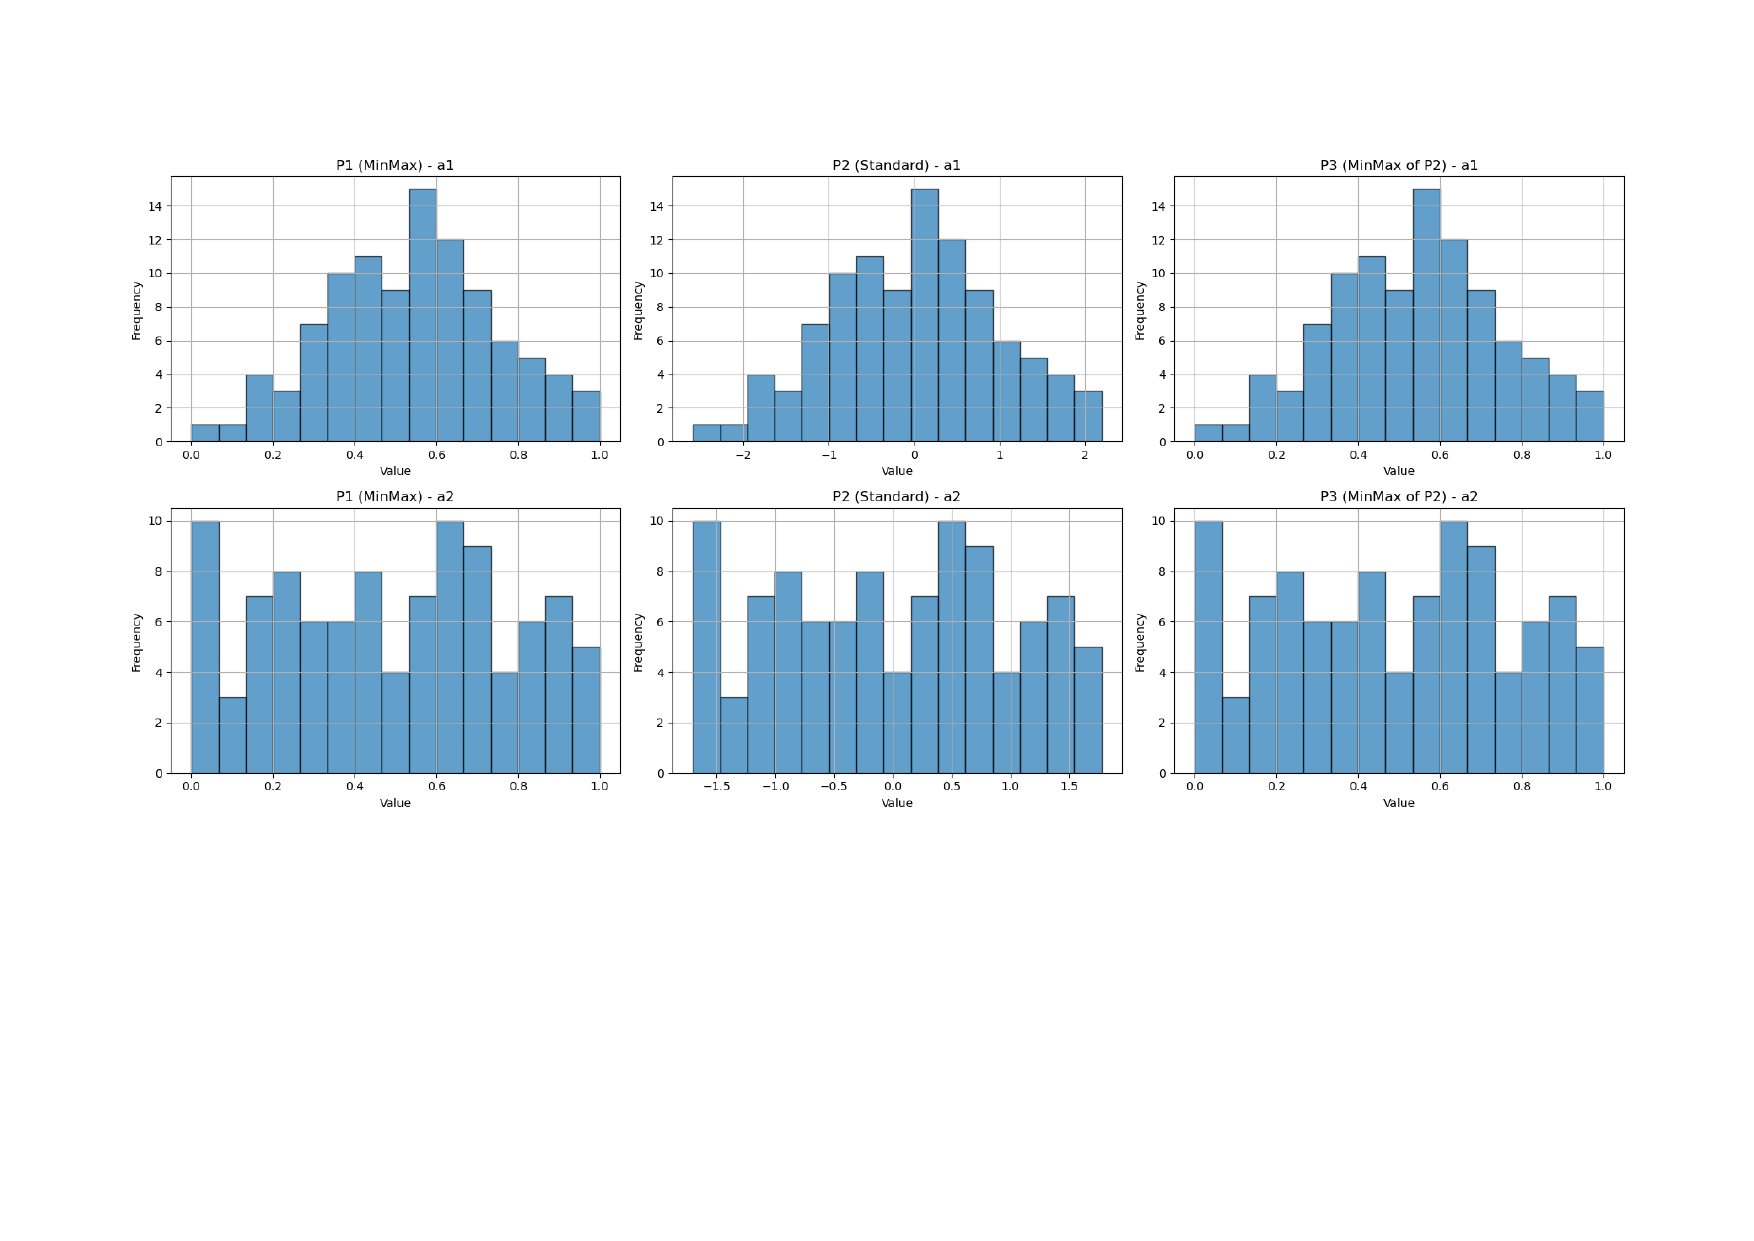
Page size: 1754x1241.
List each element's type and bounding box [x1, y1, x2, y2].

picture [118, 146, 1636, 822]
